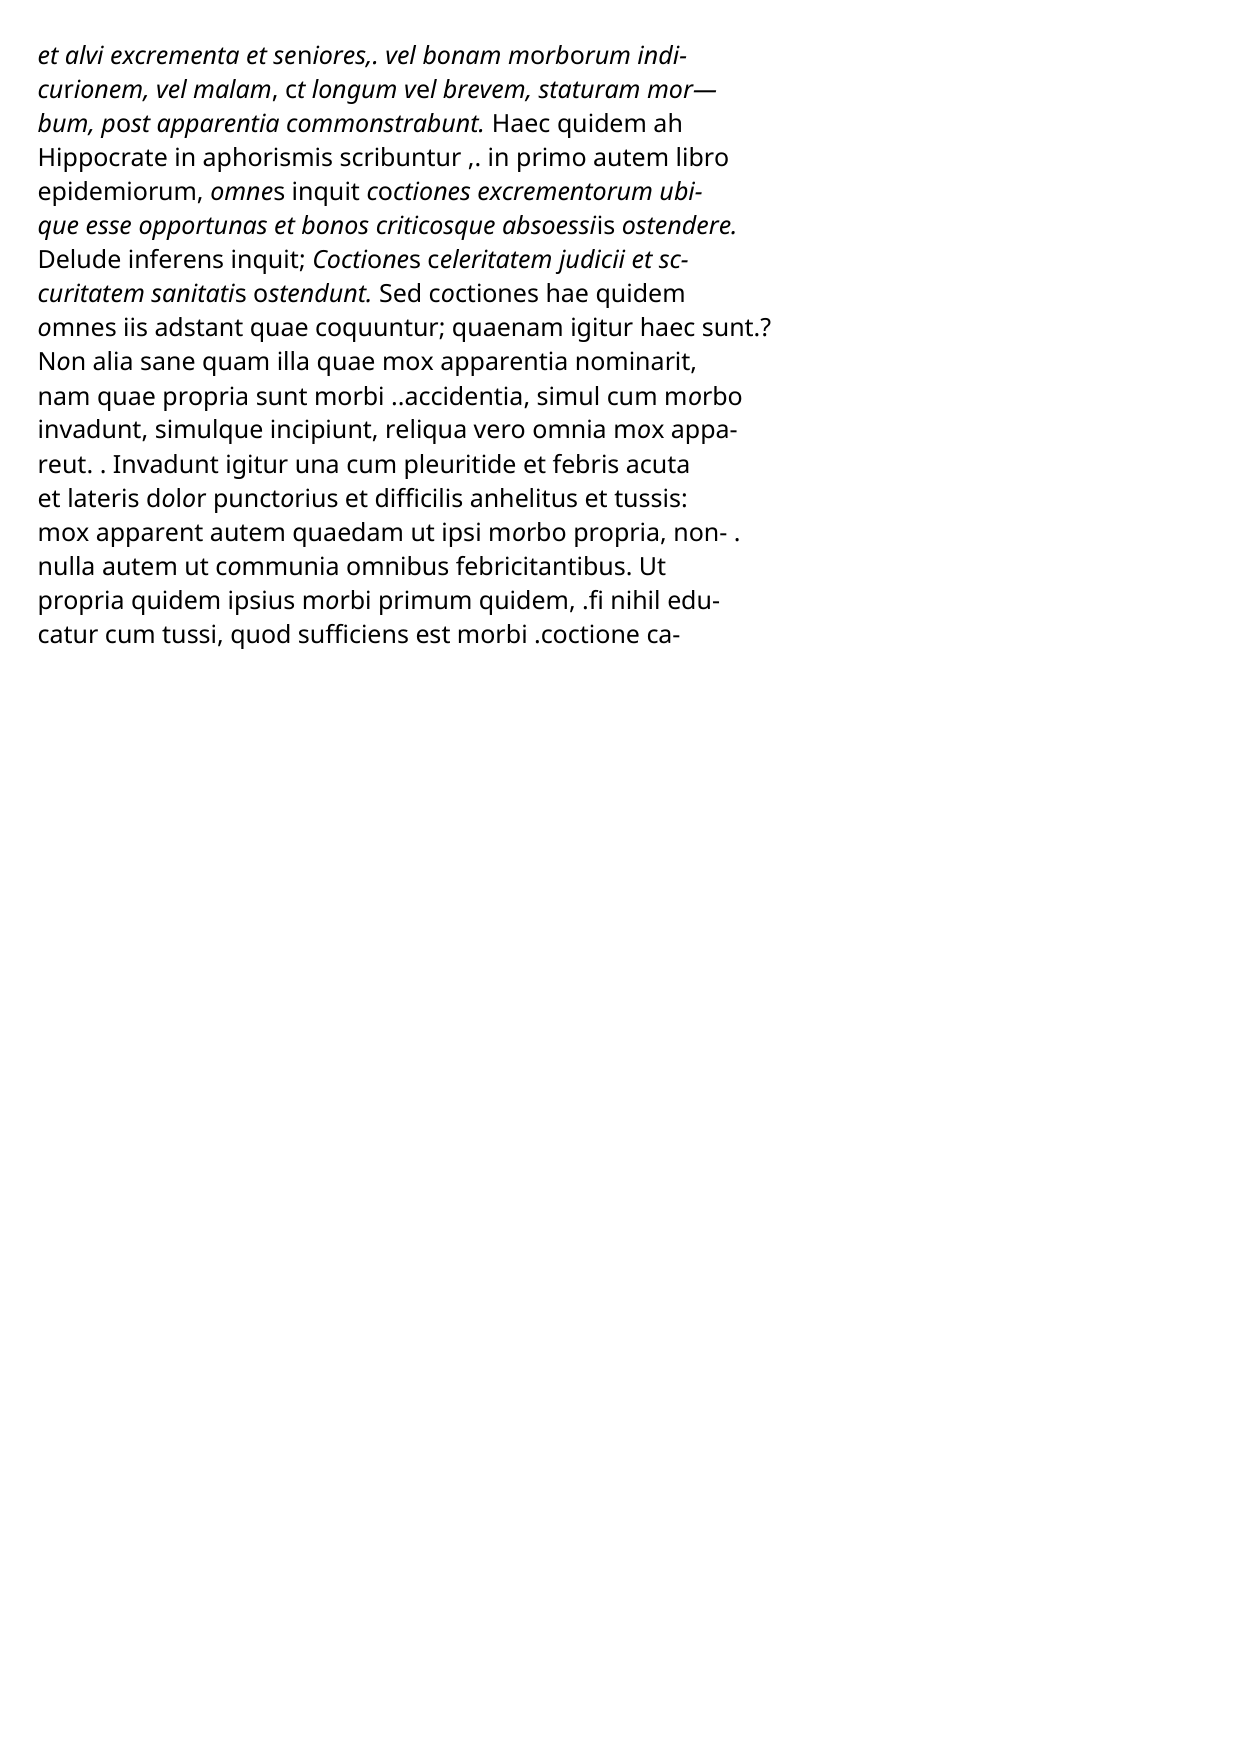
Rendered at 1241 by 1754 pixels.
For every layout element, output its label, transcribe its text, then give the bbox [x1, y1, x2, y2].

text et alvi excrementa et seniores,. vel bonam morborum indi- curionem, vel malam, ct longum vel brevem, staturam mor— bum, post apparentia commonstrabunt. Haec quidem ah Hippocrate in aphorismis scribuntur ,. in primo autem libro epidemiorum, omnes inquit coctiones excrementorum ubi- que esse opportunas et bonos criticosque absoessiis ostendere. Delude inferens inquit; Coctiones celeritatem judicii et sc- curitatem sanitatis ostendunt. Sed coctiones hae quidem omnes iis adstant quae coquuntur; quaenam igitur haec sunt.? Non alia sane quam illa quae mox apparentia nominarit, nam quae propria sunt morbi ..accidentia, simul cum morbo invadunt, simulque incipiunt, reliqua vero omnia mox appa- reut. . Invadunt igitur una cum pleuritide et febris acuta et lateris dolor punctorius et difficilis anhelitus et tussis: mox apparent autem quaedam ut ipsi morbo propria, non- . nulla autem ut communia omnibus febricitantibus. Ut propria quidem ipsius morbi primum quidem, .fi nihil edu- catur cum tussi, quod sufficiens est morbi .coctione ca- [37, 37, 1203, 651]
